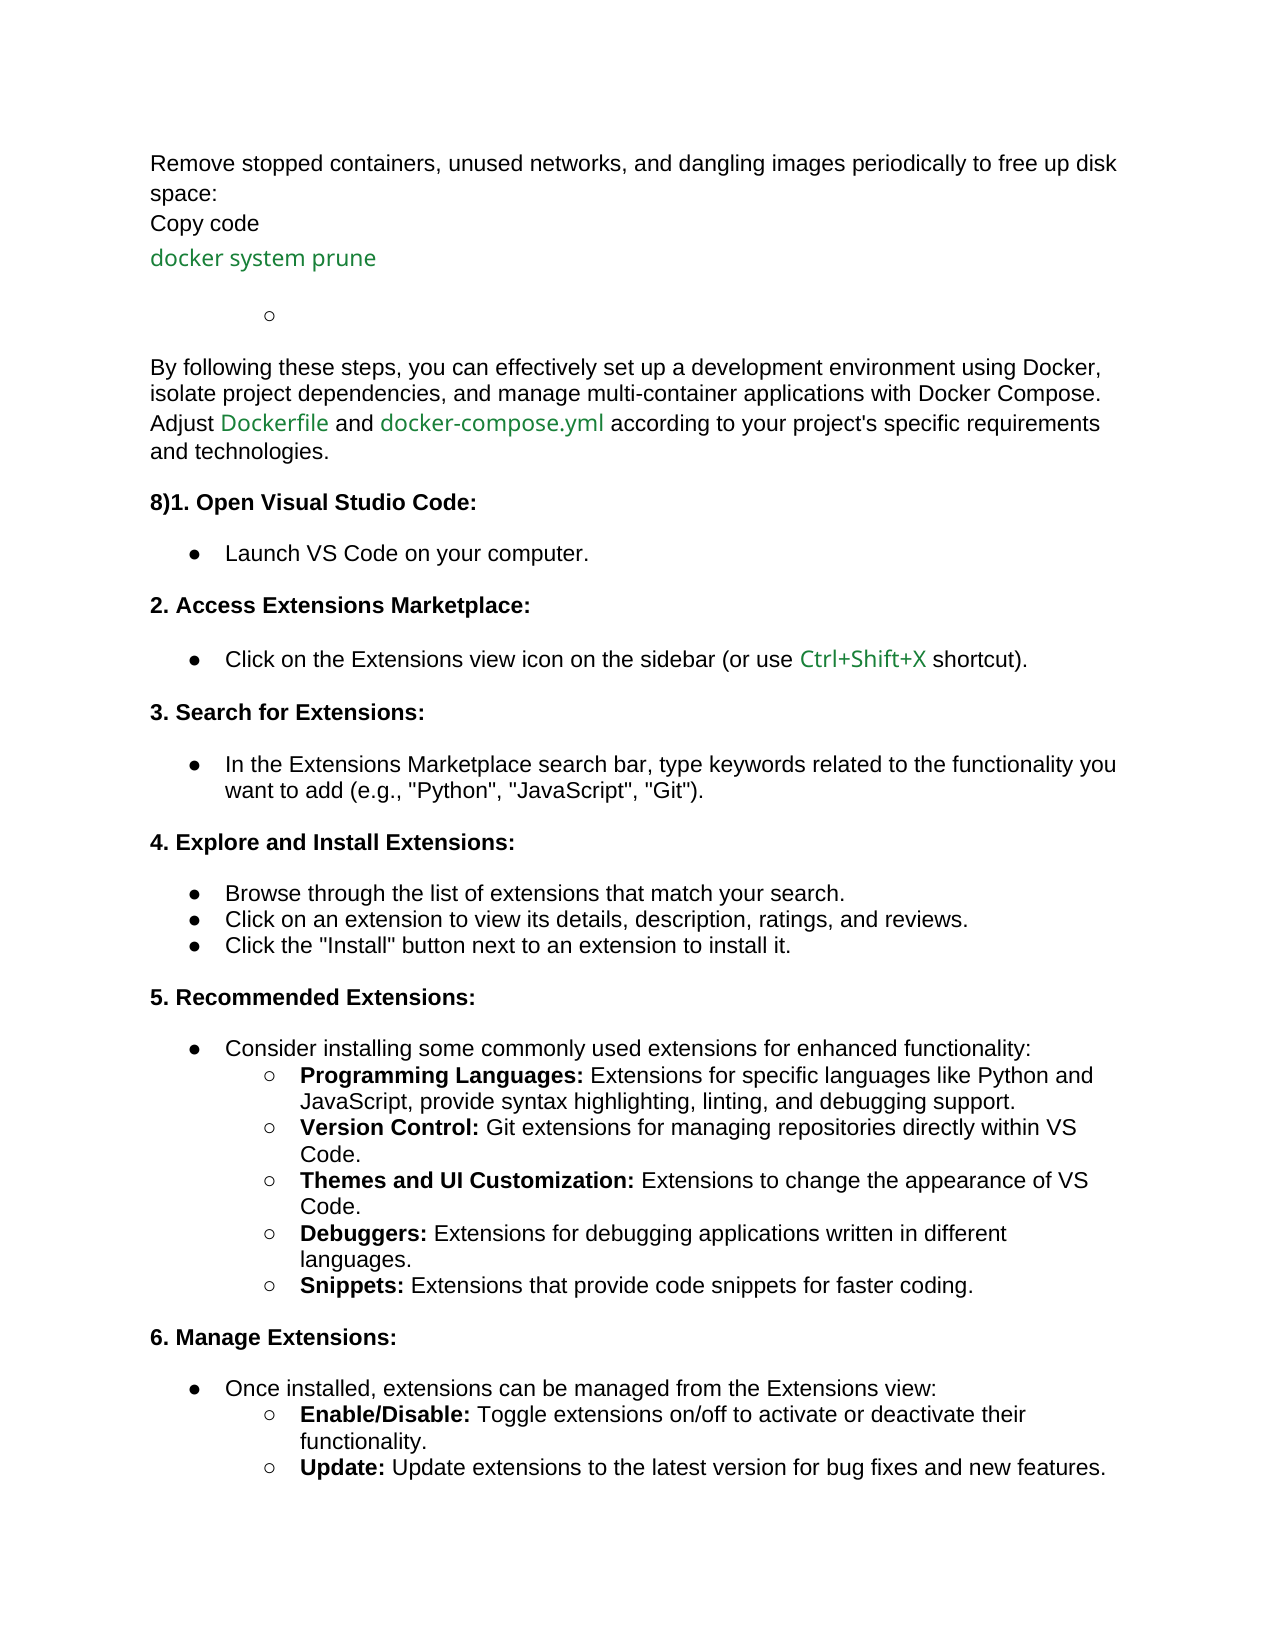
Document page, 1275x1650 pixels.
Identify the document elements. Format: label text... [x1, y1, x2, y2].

list Browse through the list of extensions that match your search. [187, 880, 1125, 906]
list Update: Update extensions to the latest version for bug fixes and new features. [262, 1454, 1125, 1481]
list Launch VS Code on your computer. [187, 540, 1125, 567]
list Once installed, extensions can be managed from the Extensions view: [187, 1375, 1125, 1401]
subtitle 2. Access Extensions Marketplace: [150, 592, 1125, 618]
list Themes and UI Customization: Extensions to change the appearance of VS Code. [262, 1167, 1125, 1220]
subtitle 5. Recommended Extensions: [150, 984, 1125, 1010]
subtitle 4. Explore and Install Extensions: [150, 828, 1125, 855]
list Consider installing some commonly used extensions for enhanced functionality: [187, 1035, 1125, 1062]
list Click on an extension to view its details, description, ratings, and reviews. [187, 906, 1125, 932]
list In the Extensions Marketplace search bar, type keywords related to the functionality you want to add (e.g., "Python", "JavaScript", "Git"). [187, 751, 1125, 803]
text Remove stopped containers, unused networks, and dangling images periodically to free up disk space: Copy code docker system prune [150, 150, 1125, 273]
list Programming Languages: Extensions for specific languages like Python and JavaScript, provide syntax highlighting, linting, and debugging support. [262, 1062, 1125, 1114]
list Click the "Install" button next to an extension to install it. [187, 932, 1125, 959]
list Snippets: Extensions that provide code snippets for faster coding. [262, 1272, 1125, 1299]
subtitle 6. Manage Extensions: [150, 1324, 1125, 1350]
list Version Control: Git extensions for managing repositories directly within VS Code. [262, 1114, 1125, 1167]
list Click on the Extensions view icon on the sidebar (or use Ctrl+Shift+X shortcut). [187, 643, 1125, 674]
list Enable/Disable: Toggle extensions on/off to activate or deactivate their functionality. [262, 1401, 1125, 1454]
subtitle 3. Search for Extensions: [150, 699, 1125, 726]
list Debuggers: Extensions for debugging applications written in different languages. [262, 1220, 1125, 1272]
subtitle 8)1. Open Visual Studio Code: [150, 489, 1125, 515]
text By following these steps, you can effectively set up a development environment using Docker, isolate project dependencies, and manage multi-container applications with Docker Compose. Adjust Dockerfile and docker-compose.yml according to your project's specific requirements and technologies. [150, 354, 1125, 464]
